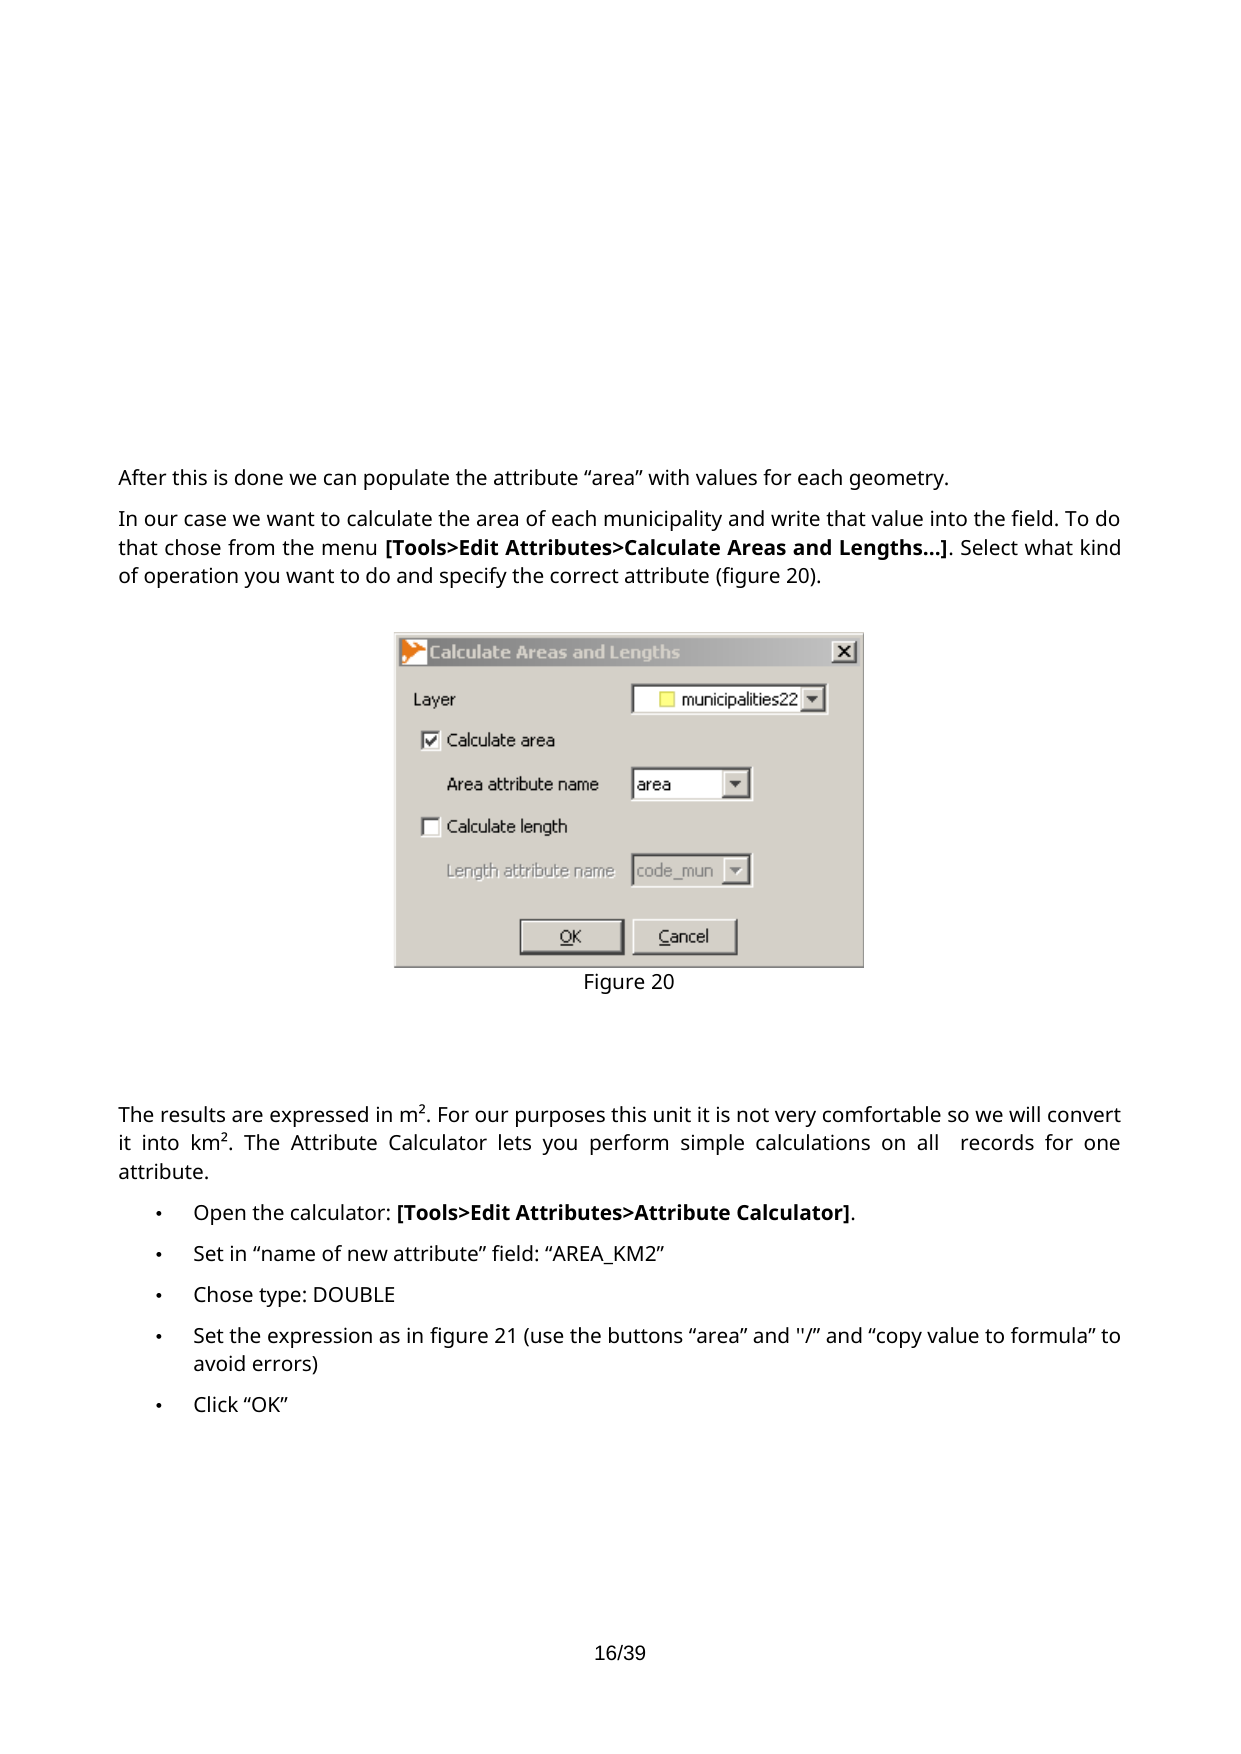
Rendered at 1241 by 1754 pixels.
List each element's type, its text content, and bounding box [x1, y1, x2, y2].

text Figure 20 [405, 968, 853, 996]
text In our case we want to calculate the area of each municipality and write that value into the field. To do that chose from the menu [Tools>Edit Attributes>Calculate Areas and Lengths...]. Select what kind of operation you want to do and specify the correct attribute (figure 20). [118, 504, 1122, 590]
picture [393, 632, 864, 968]
list Click “OK” [156, 1390, 1122, 1418]
list Set the expression as in figure 21 (use the buttons “area” and ''/” and “copy value to formula” to avoid errors) [156, 1321, 1122, 1378]
text The results are expressed in m². For our purposes this unit it is not very comfortable so we will convert it into km². The Attribute Calculator lets you perform simple calculations on all records for one attribute. [118, 1100, 1122, 1185]
list Set in “name of new attribute” field: “AREA_KM2” [156, 1239, 1122, 1267]
text After this is done we can populate the attribute “area” with values for each geometry. [118, 463, 1122, 492]
list Open the calculator: [Tools>Edit Attributes>Attribute Calculator]. [156, 1198, 1122, 1226]
list Chose type: DOUBLE [156, 1280, 1122, 1308]
